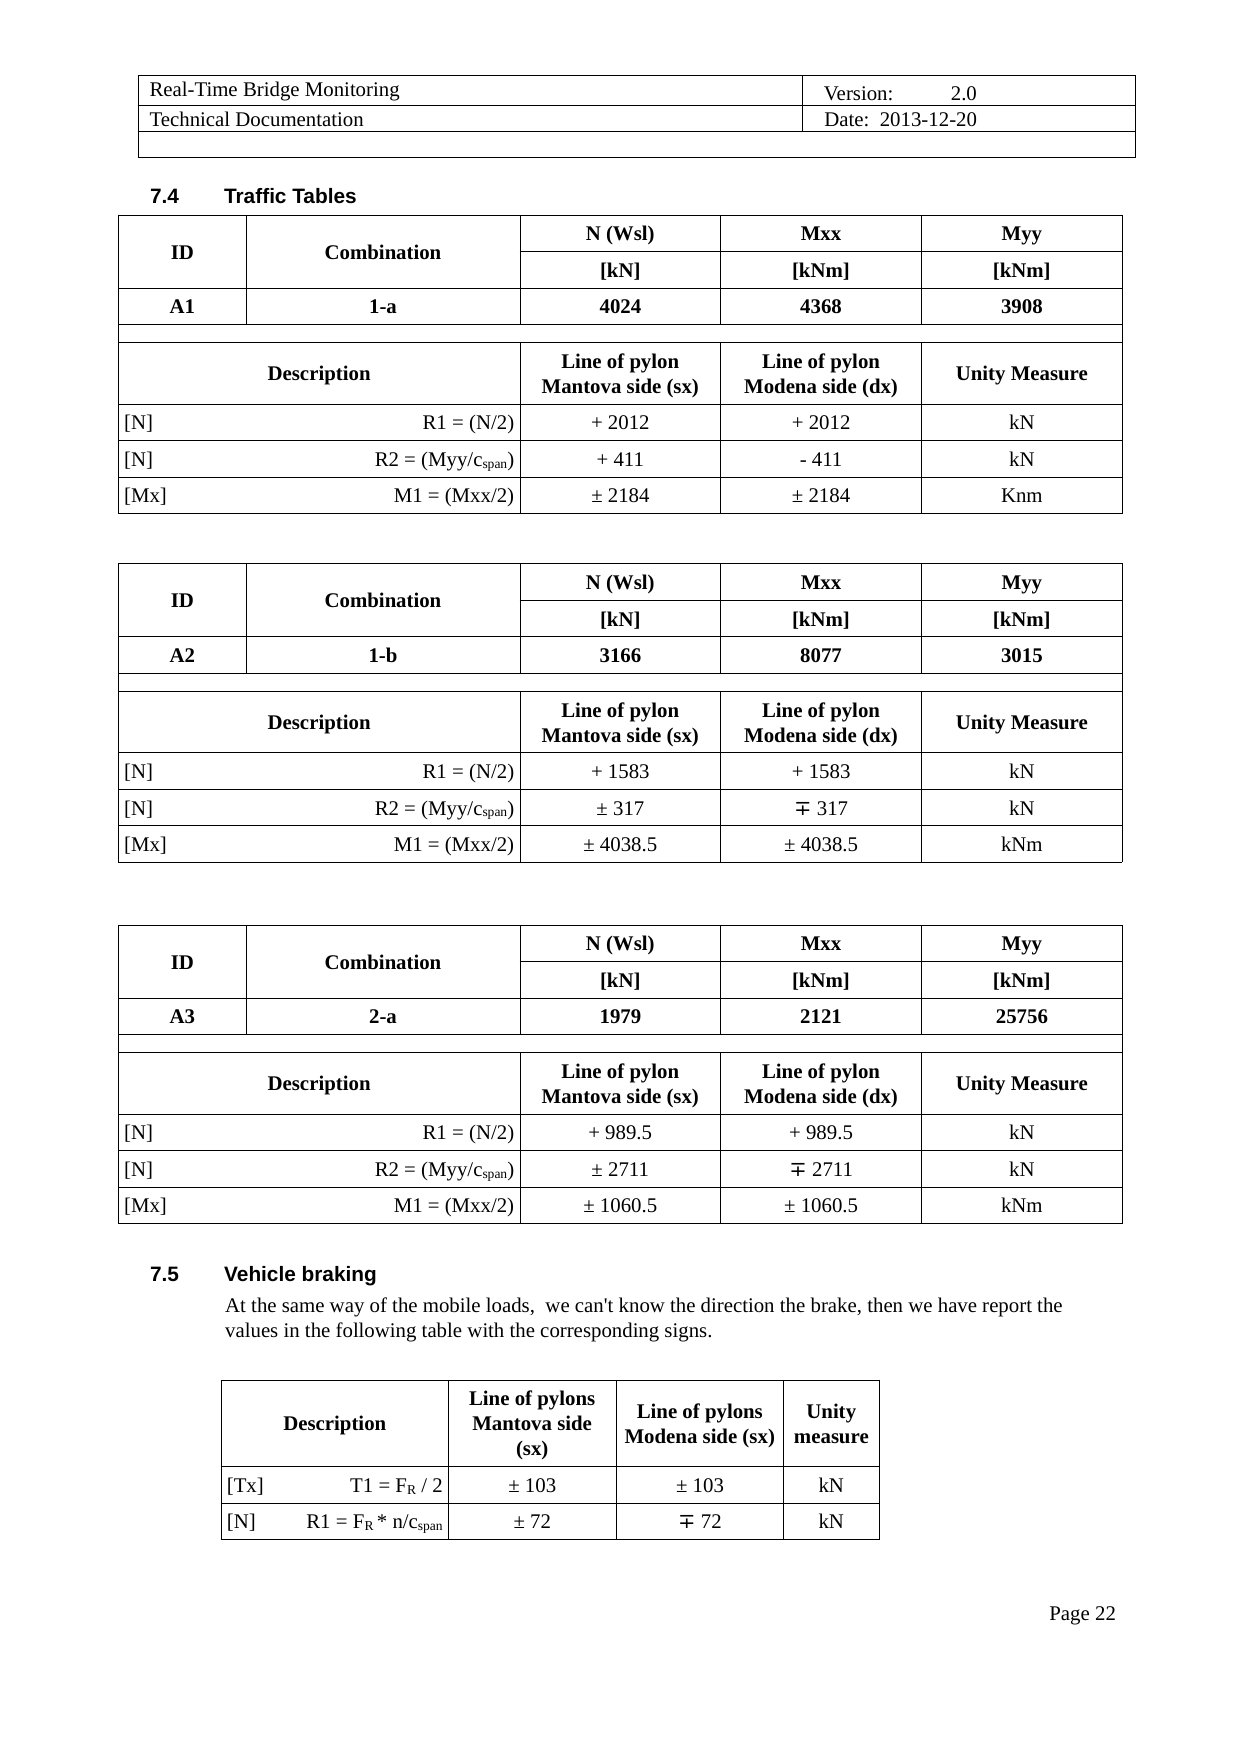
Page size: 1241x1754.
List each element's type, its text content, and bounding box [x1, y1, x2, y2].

table_header Combination [247, 564, 520, 636]
table_header Myy [922, 216, 1122, 251]
table_cell 3015 [922, 637, 1122, 673]
table_header Line of pylons Mantova side (sx) [449, 1381, 616, 1466]
subtitle Traffic Tables [150, 183, 1090, 208]
table_cell - 411 [721, 441, 921, 477]
table_cell [kN] [521, 252, 720, 288]
table_cell ± 1060.5 [721, 1188, 921, 1223]
table_cell ± 317 [521, 790, 720, 825]
table_cell 1-a [247, 289, 520, 324]
table_cell Description [119, 343, 520, 403]
table_header N (Wsl) [521, 926, 720, 961]
table_cell + 411 [521, 441, 720, 477]
table_header N (Wsl) [521, 564, 720, 600]
table_cell M1 = (Mxx/2) [246, 826, 520, 862]
table_cell [N] [119, 441, 246, 477]
table_header Description [222, 1381, 448, 1466]
table_cell [kN] [521, 601, 720, 636]
table_cell + 1583 [721, 753, 921, 789]
table_cell ∓ 2711 [721, 1151, 921, 1187]
table_header ID [119, 564, 246, 636]
table_cell [N] [222, 1504, 272, 1539]
table_header Mxx [721, 564, 921, 600]
table_cell [kNm] [721, 252, 921, 288]
table_cell Line of pylon Mantova side (sx) [521, 1053, 720, 1113]
table_cell 25756 [922, 999, 1122, 1034]
table_cell [Mx] [119, 826, 246, 862]
table_cell [119, 1035, 1122, 1052]
table_cell T1 = FR / 2 [273, 1467, 448, 1503]
table_header Unity measure [784, 1381, 879, 1466]
table_header ID [119, 926, 246, 998]
table_cell + 2012 [721, 405, 921, 440]
table_header N (Wsl) [521, 216, 720, 251]
table_cell A2 [119, 637, 246, 673]
table_header Combination [247, 216, 520, 288]
table_cell ± 4038.5 [721, 826, 921, 862]
table_cell 4024 [521, 289, 720, 324]
table_cell ± 103 [449, 1467, 616, 1503]
table_header Myy [922, 926, 1122, 961]
table_cell ± 72 [449, 1504, 616, 1539]
table_cell [kNm] [922, 252, 1122, 288]
table_cell R1 = (N/2) [246, 753, 520, 789]
table_cell R2 = (Myy/cspan) [246, 1151, 520, 1187]
table_cell ± 4038.5 [521, 826, 720, 862]
table_cell [N] [119, 753, 246, 789]
table_cell 1979 [521, 999, 720, 1034]
table_header Mxx [721, 216, 921, 251]
table_cell Line of pylon Mantova side (sx) [521, 692, 720, 752]
table_cell + 989.5 [521, 1115, 720, 1150]
table_cell Line of pylon Modena side (dx) [721, 692, 921, 752]
table_cell A1 [119, 289, 246, 324]
table_cell + 2012 [521, 405, 720, 440]
table_cell kN [922, 790, 1122, 825]
table_header Line of pylons Modena side (sx) [617, 1381, 783, 1466]
table_cell ± 1060.5 [521, 1188, 720, 1223]
table_cell kNm [922, 826, 1122, 862]
table_cell Knm [922, 478, 1122, 513]
table_cell [kNm] [721, 962, 921, 998]
subtitle Vehicle braking [150, 1261, 1090, 1286]
table_cell ± 2711 [521, 1151, 720, 1187]
table_cell Unity Measure [922, 343, 1122, 403]
table_cell ∓ 317 [721, 790, 921, 825]
table_cell 3908 [922, 289, 1122, 324]
table_cell kN [784, 1504, 879, 1539]
table_cell 3166 [521, 637, 720, 673]
table_header Mxx [721, 926, 921, 961]
table_cell R1 = FR * n/cspan [273, 1504, 448, 1539]
table_cell A3 [119, 999, 246, 1034]
table_cell ± 2184 [521, 478, 720, 513]
table_cell Unity Measure [922, 1053, 1122, 1113]
table_cell [119, 325, 1122, 342]
table_cell + 989.5 [721, 1115, 921, 1150]
table_cell [Mx] [119, 1188, 246, 1223]
table_header Combination [247, 926, 520, 998]
table_cell kN [922, 753, 1122, 789]
table_cell [kNm] [922, 962, 1122, 998]
table_cell kN [922, 1151, 1122, 1187]
table_header Myy [922, 564, 1122, 600]
table_cell kN [922, 405, 1122, 440]
table_cell R1 = (N/2) [246, 405, 520, 440]
table_cell Unity Measure [922, 692, 1122, 752]
table_cell [N] [119, 1115, 246, 1150]
table_header ID [119, 216, 246, 288]
table_cell kN [922, 1115, 1122, 1150]
table_cell ∓ 72 [617, 1504, 783, 1539]
table_cell Description [119, 1053, 520, 1113]
table_cell Description [119, 692, 520, 752]
table_cell kN [784, 1467, 879, 1503]
table_cell R2 = (Myy/cspan) [246, 790, 520, 825]
table_cell 4368 [721, 289, 921, 324]
table_cell 2121 [721, 999, 921, 1034]
table_cell [kNm] [721, 601, 921, 636]
table_cell 2-a [247, 999, 520, 1034]
table_cell Line of pylon Modena side (dx) [721, 1053, 921, 1113]
table_cell R2 = (Myy/cspan) [246, 441, 520, 477]
table_cell kNm [922, 1188, 1122, 1223]
table_cell [Mx] [119, 478, 246, 513]
table_cell M1 = (Mxx/2) [246, 478, 520, 513]
table_cell [N] [119, 790, 246, 825]
table_cell [Tx] [222, 1467, 272, 1503]
table_cell [kN] [521, 962, 720, 998]
table_cell [kNm] [922, 601, 1122, 636]
table_cell 8077 [721, 637, 921, 673]
text At the same way of the mobile loads, we can't know the direction the brake, then we have report the values in the following table with the corresponding signs. [225, 1292, 1090, 1342]
table_cell Line of pylon Mantova side (sx) [521, 343, 720, 403]
table_cell Line of pylon Modena side (dx) [721, 343, 921, 403]
table_cell 1-b [247, 637, 520, 673]
table_cell R1 = (N/2) [246, 1115, 520, 1150]
table_cell ± 103 [617, 1467, 783, 1503]
table_cell [119, 674, 1122, 691]
table_cell kN [922, 441, 1122, 477]
table_cell [N] [119, 1151, 246, 1187]
table_cell ± 2184 [721, 478, 921, 513]
table_cell M1 = (Mxx/2) [246, 1188, 520, 1223]
table_cell [N] [119, 405, 246, 440]
table_cell + 1583 [521, 753, 720, 789]
